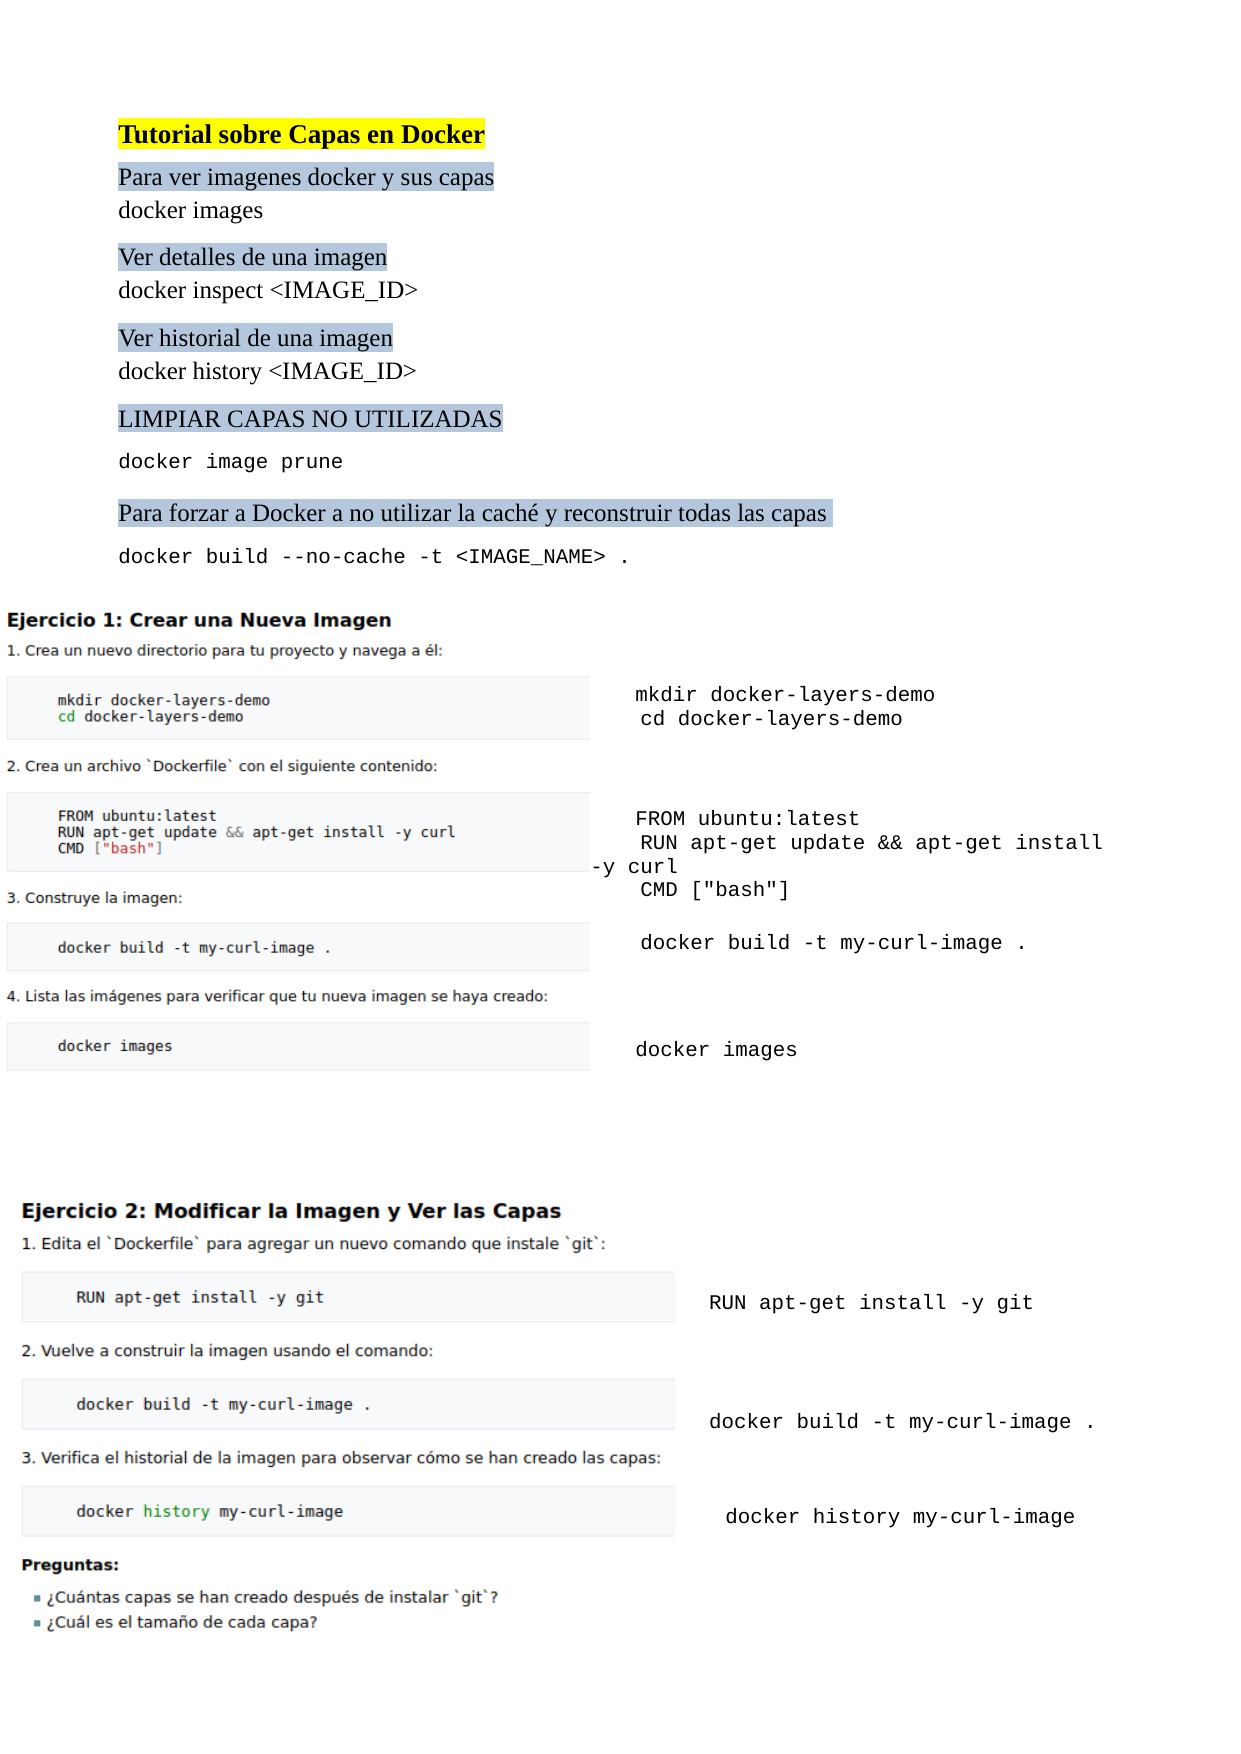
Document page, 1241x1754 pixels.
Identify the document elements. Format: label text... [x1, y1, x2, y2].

picture [13, 1192, 676, 1634]
text RUN apt-get install -y git [676, 1292, 1122, 1315]
text Ver historial de una imagen docker history <IMAGE_ID> [118, 323, 1122, 385]
text docker image prune [118, 451, 1122, 475]
text docker history my-curl-image [676, 1506, 1122, 1530]
picture [0, 599, 590, 1080]
text RUN apt-get update && apt-get install -y curl [590, 832, 1122, 879]
text LIMPIAR CAPAS NO UTILIZADAS [118, 404, 1122, 432]
text FROM ubuntu:latest [590, 808, 1122, 832]
subtitle Tutorial sobre Capas en Docker [118, 118, 1122, 149]
text cd docker-layers-demo [590, 708, 1122, 732]
text Ver detalles de una imagen docker inspect <IMAGE_ID> [118, 242, 1122, 304]
text docker build -t my-curl-image . [590, 932, 1122, 956]
text docker build --no-cache -t <IMAGE_NAME> . [118, 546, 1122, 570]
text Para ver imagenes docker y sus capas docker images [118, 162, 1122, 223]
text docker images [590, 1039, 1122, 1062]
text mkdir docker-layers-demo [590, 684, 1122, 708]
text CMD ["bash"] [590, 879, 1122, 903]
text Para forzar a Docker a no utilizar la caché y reconstruir todas las capas [118, 498, 1122, 527]
text docker build -t my-curl-image . [676, 1411, 1122, 1434]
